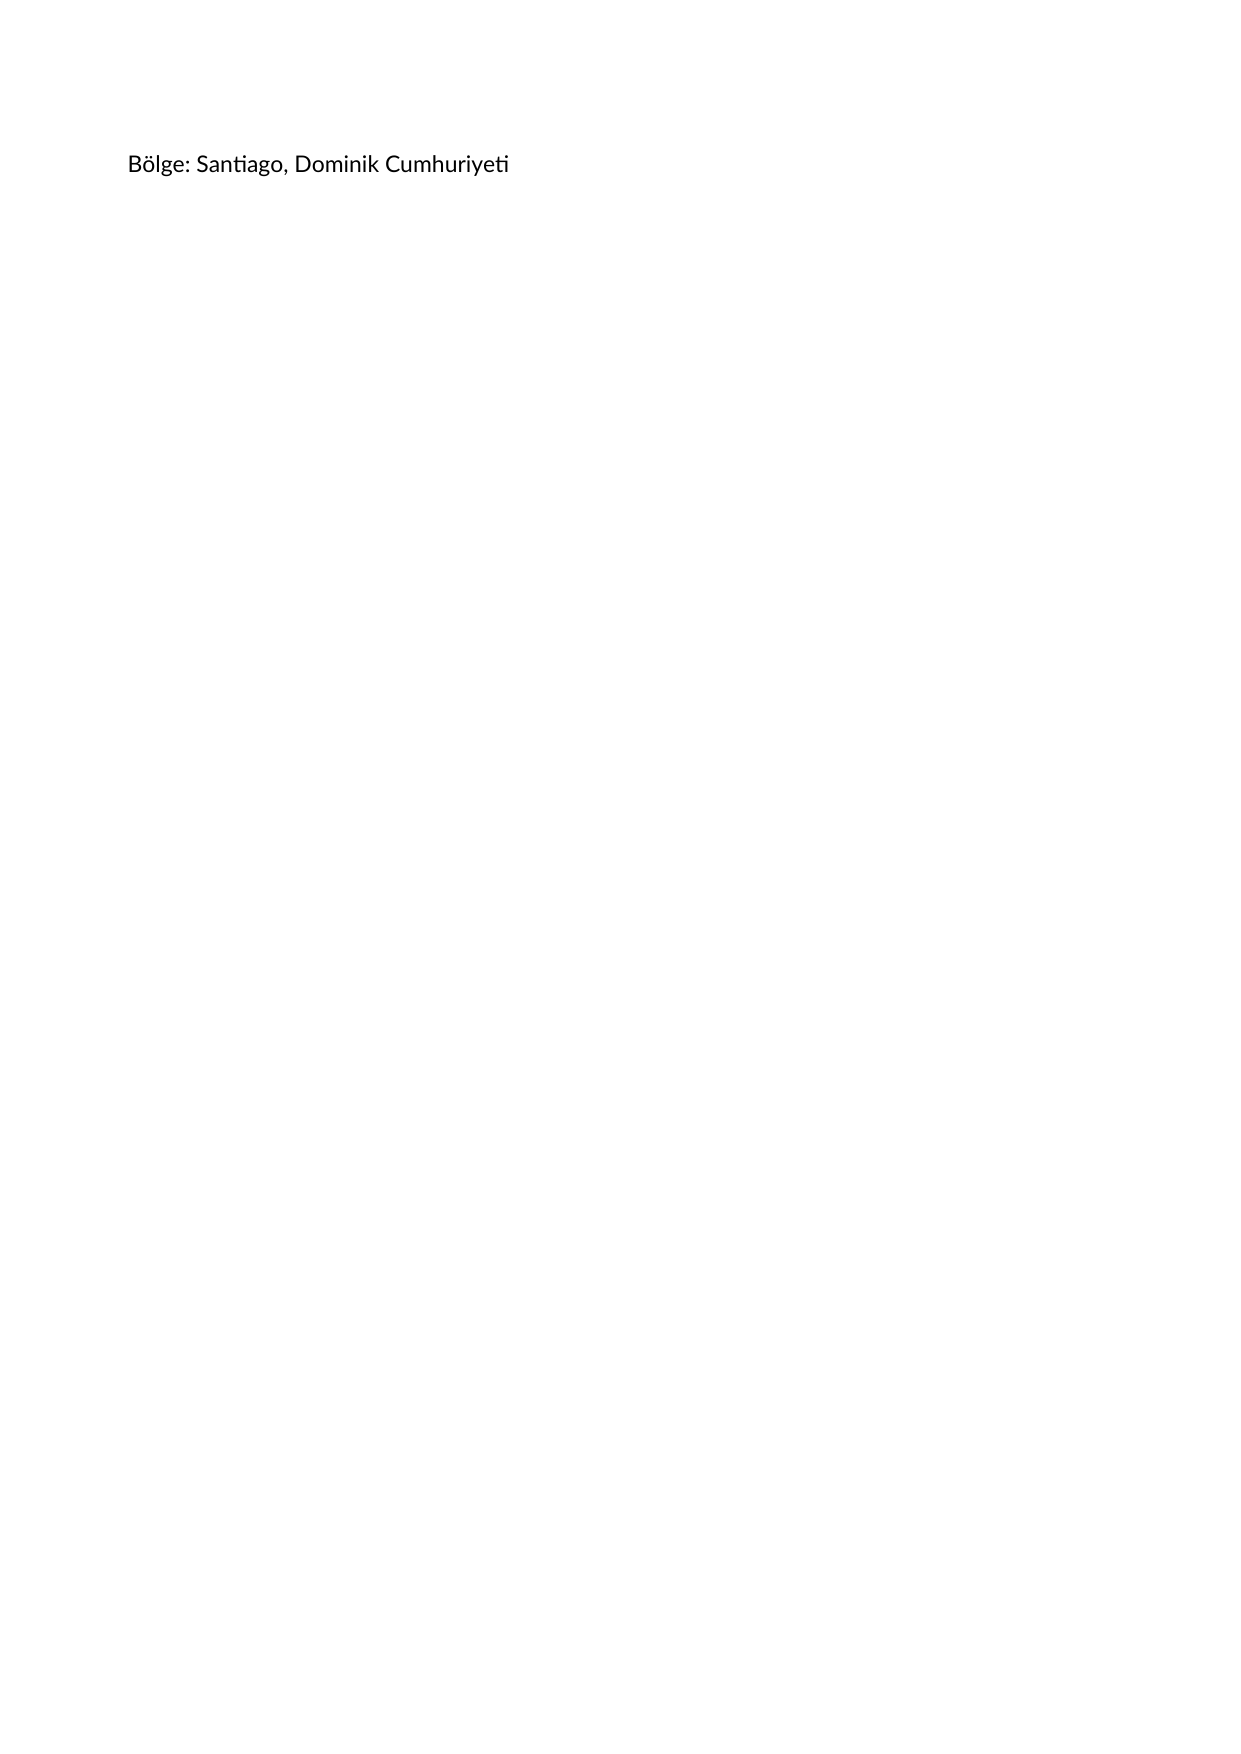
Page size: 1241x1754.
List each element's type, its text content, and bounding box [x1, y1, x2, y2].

text Bölge: Santiago, Dominik Cumhuriyeti [127, 150, 1143, 177]
